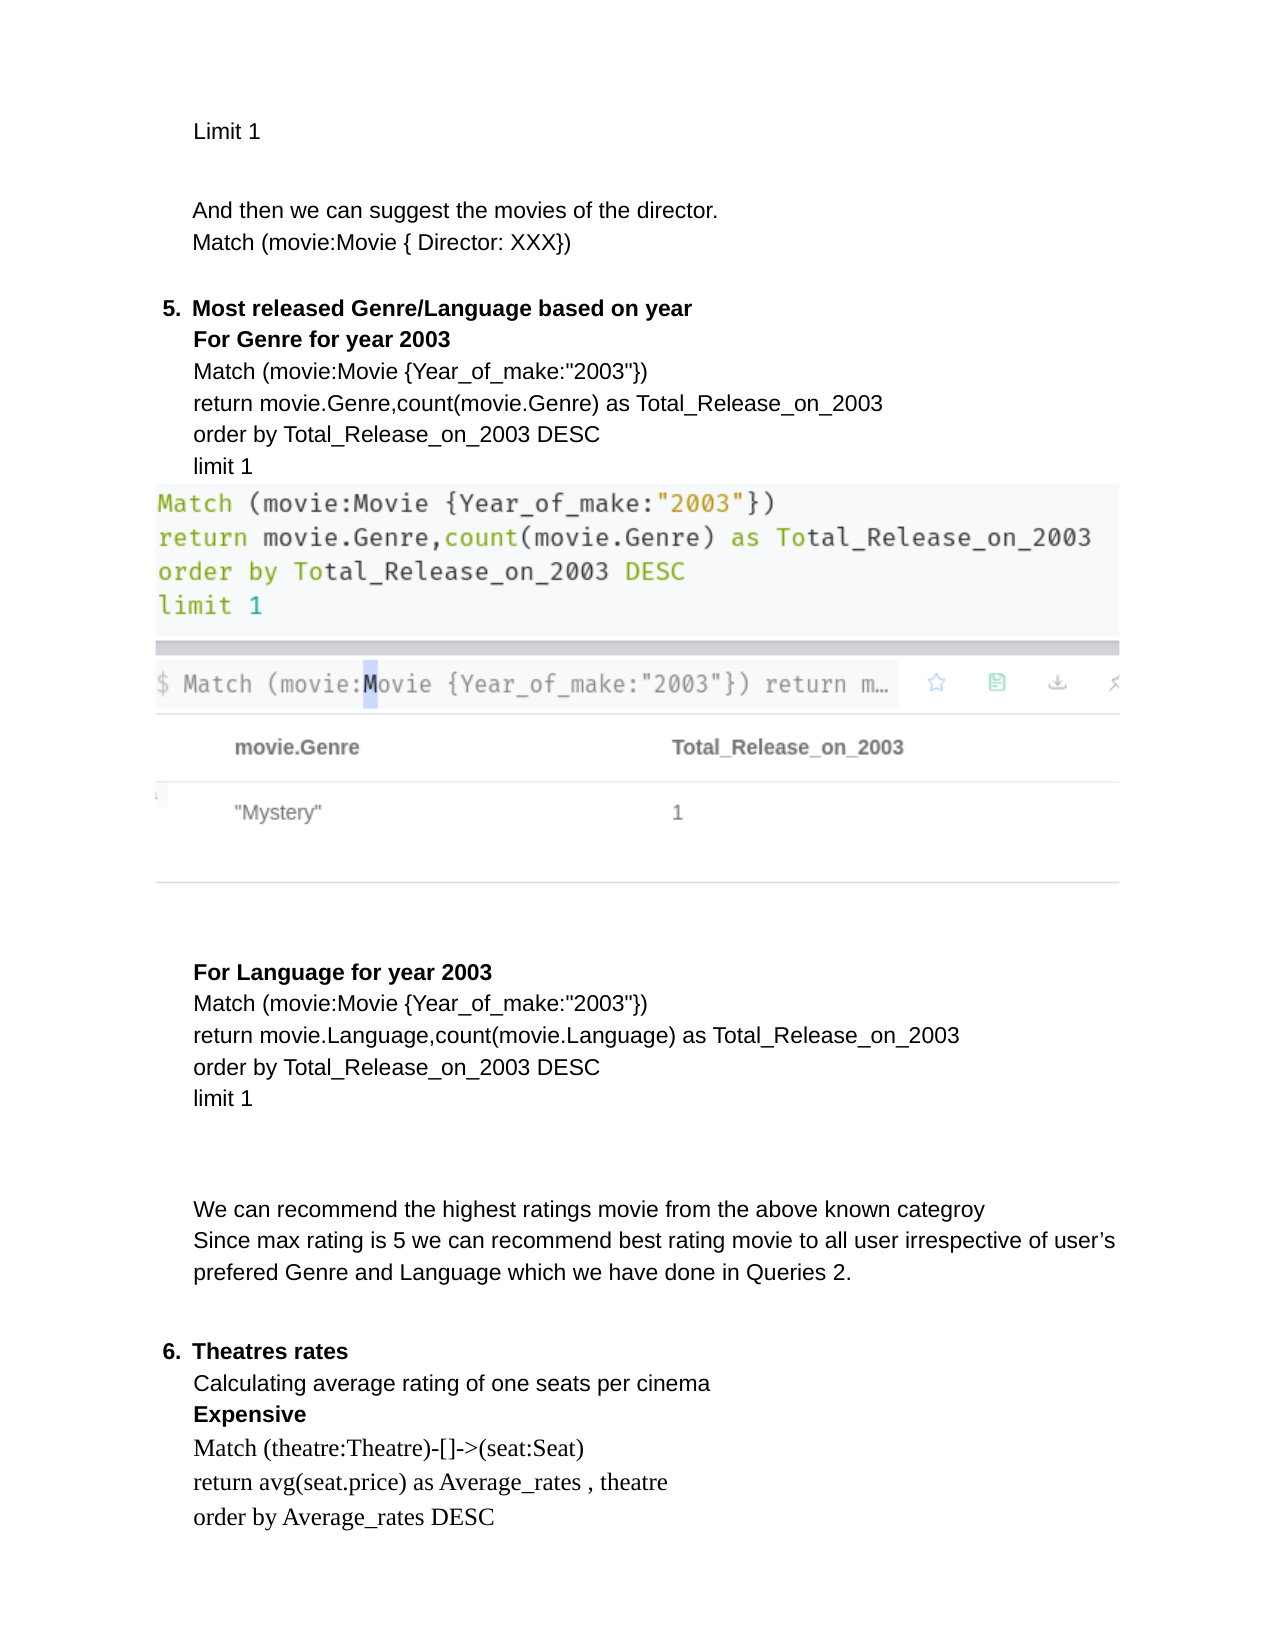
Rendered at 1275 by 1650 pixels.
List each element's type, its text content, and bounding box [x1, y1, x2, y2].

text Match (theatre:Theatre)-[]->(seat:Seat) [193, 1433, 1157, 1462]
text order by Total_Release_on_2003 DESC [193, 421, 1157, 447]
text Expensive [193, 1401, 1157, 1428]
text Match (movie:Movie {Year_of_make:"2003"}) [193, 990, 1157, 1017]
text And then we can suggest the movies of the director. [118, 197, 1157, 224]
list Theatres rates [162, 1338, 1157, 1364]
text We can recommend the highest ratings movie from the above known categroy [193, 1196, 1157, 1222]
text Match (movie:Movie { Director: XXX}) [118, 229, 1157, 255]
text return movie.Genre,count(movie.Genre) as Total_Release_on_2003 [193, 389, 1157, 416]
text Calculating average rating of one seats per cinema [193, 1370, 1157, 1396]
text For Language for year 2003 [193, 959, 1157, 985]
text return avg(seat.price) as Average_rates , theatre [193, 1467, 1157, 1496]
picture [155, 484, 1120, 885]
text order by Total_Release_on_2003 DESC [193, 1053, 1157, 1080]
text return movie.Language,count(movie.Language) as Total_Release_on_2003 [193, 1022, 1157, 1048]
text limit 1 [193, 1085, 1157, 1111]
list Most released Genre/Language based on year [162, 295, 1157, 321]
text Limit 1 [193, 118, 1157, 144]
text order by Average_rates DESC [193, 1502, 1157, 1531]
text For Genre for year 2003 [193, 326, 1157, 353]
text Match (movie:Movie {Year_of_make:"2003"}) [193, 358, 1157, 384]
text limit 1 [193, 453, 1157, 479]
text Since max rating is 5 we can recommend best rating movie to all user irrespective of user’s prefered Genre and Language which we have done in Queries 2. [193, 1227, 1157, 1285]
